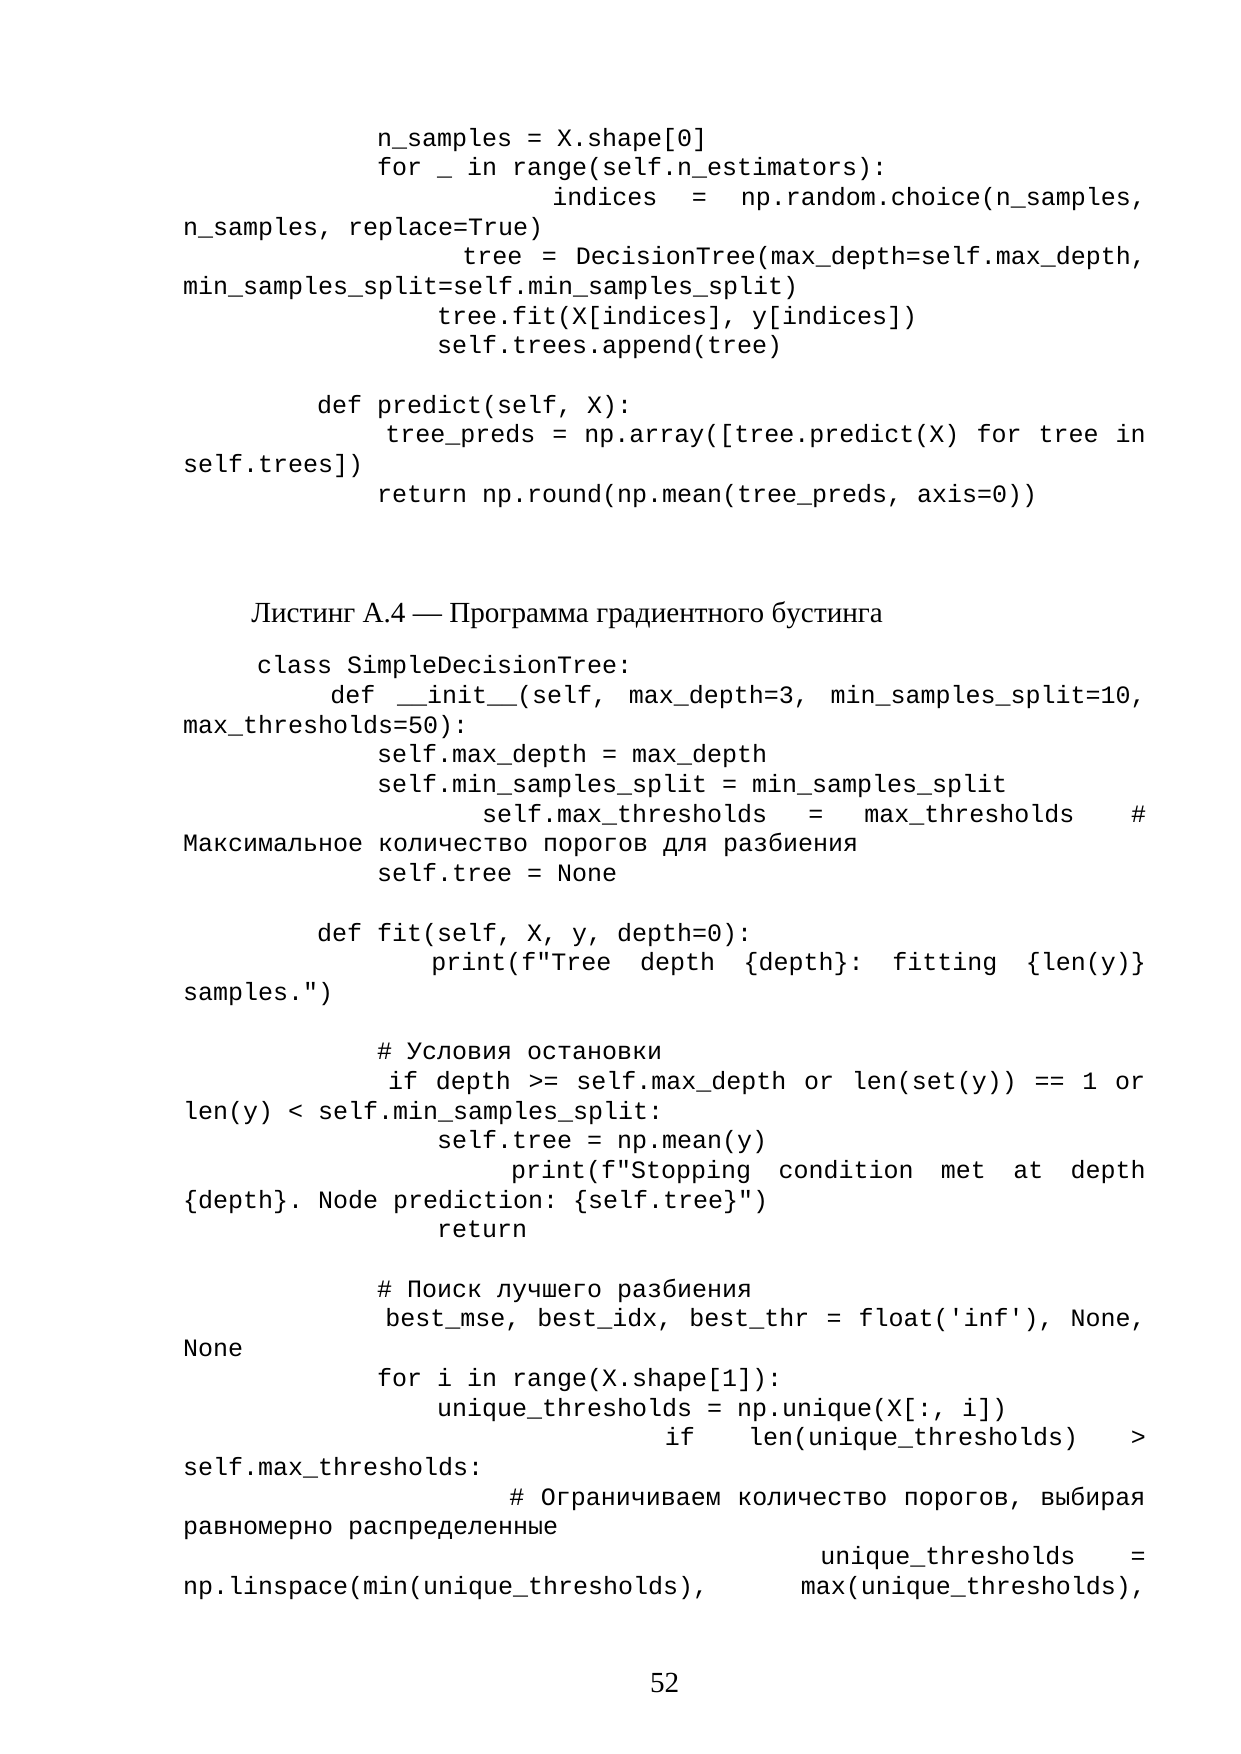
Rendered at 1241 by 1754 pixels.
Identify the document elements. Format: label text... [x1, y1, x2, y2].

text Листинг А.4 — Программа градиентного бустинга [177, 596, 1152, 629]
table_header n_samples = X.shape[0] for _ in range(self.n_estimators): indices = np.random.choice(n_samples, n_samples, replace=True) tree = DecisionTree(max_depth=self.max_depth, min_samples_split=self.min_samples_split) tree.fit(X[indices], y[indices]) self.trees.append(tree) def predict(self, X): tree_preds = np.array([tree.predict(X) for tree in self.trees]) return np.round(np.mean(tree_preds, axis=0)) [177, 118, 1152, 545]
table_header class SimpleDecisionTree: def __init__(self, max_depth=3, min_samples_split=10, max_thresholds=50): self.max_depth = max_depth self.min_samples_split = min_samples_split self.max_thresholds = max_thresholds # Максимальное количество порогов для разбиения self.tree = None def fit(self, X, y, depth=0): print(f"Tree depth {depth}: fitting {len(y)} samples.") # Условия остановки if depth >= self.max_depth or len(set(y)) == 1 or len(y) < self.min_samples_split: self.tree = np.mean(y) print(f"Stopping condition met at depth {depth}. Node prediction: {self.tree}") return # Поиск лучшего разбиения best_mse, best_idx, best_thr = float('inf'), None, None for i in range(X.shape[1]): unique_thresholds = np.unique(X[:, i]) if len(unique_thresholds) > self.max_thresholds: # Ограничиваем количество порогов, выбирая равномерно распределенные unique_thresholds = np.linspace(min(unique_thresholds), max(unique_thresholds), [177, 646, 1152, 1607]
